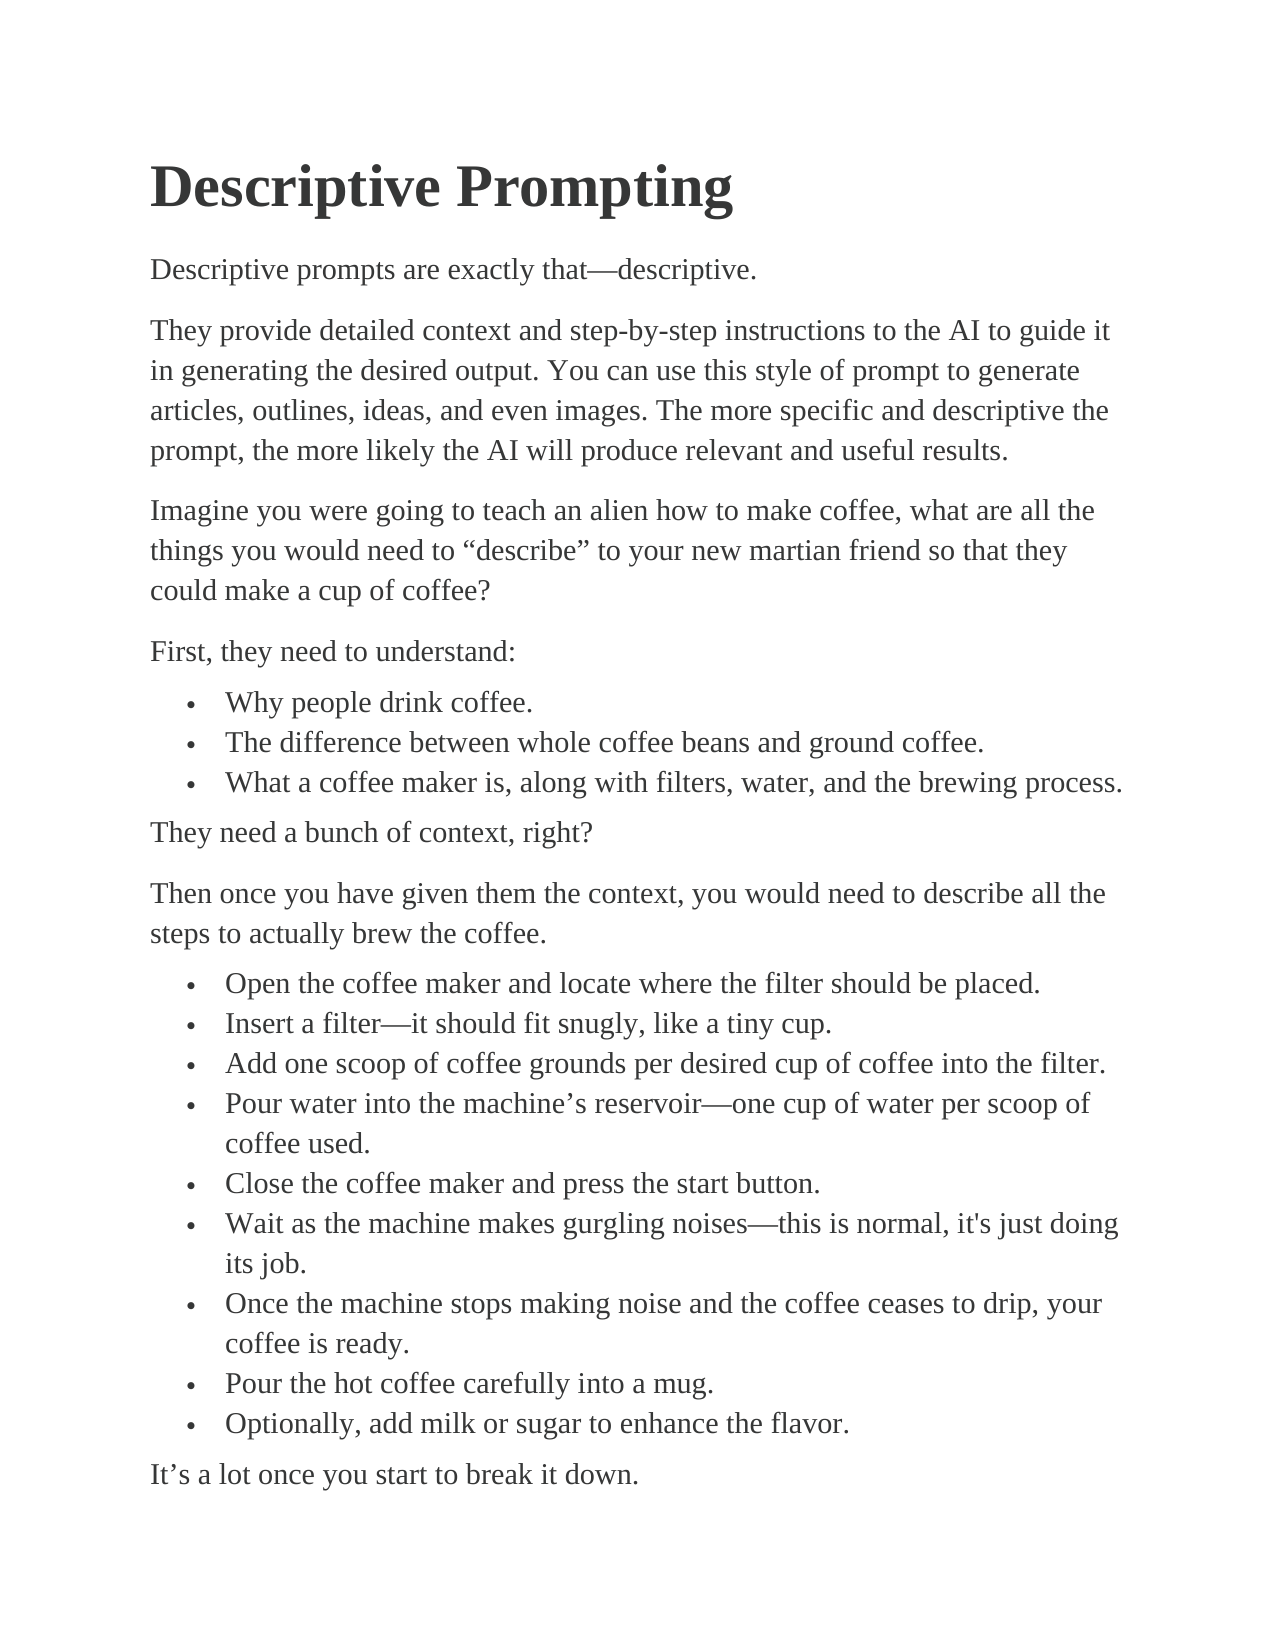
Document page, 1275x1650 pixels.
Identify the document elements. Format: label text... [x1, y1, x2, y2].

list What a coffee maker is, along with filters, water, and the brewing process. [187, 758, 1125, 798]
list Once the machine stops making noise and the coffee ceases to drip, your coffee is ready. [187, 1280, 1125, 1360]
list Add one scoop of coffee grounds per desired cup of coffee into the filter. [187, 1040, 1125, 1080]
subtitle Descriptive Prompting [150, 150, 1125, 219]
text First, they need to understand: [150, 628, 1125, 668]
list Optionally, add milk or sugar to enhance the flavor. [187, 1400, 1125, 1440]
list The difference between whole coffee beans and ground coffee. [187, 718, 1125, 758]
text Imagine you were going to teach an alien how to make coffee, what are all the things you would need to “describe” to your new martian friend so that they could make a cup of coffee? [150, 487, 1125, 607]
text Descriptive prompts are exactly that—descriptive. [150, 246, 1125, 286]
list Pour the hot coffee carefully into a mug. [187, 1360, 1125, 1400]
text They provide detailed context and step-by-step instructions to the AI to guide it in generating the desired output. You can use this style of prompt to generate articles, outlines, ideas, and even images. The more specific and descriptive the prompt, the more likely the AI will produce relevant and useful results. [150, 306, 1125, 466]
list Pour water into the machine’s reservoir—one cup of water per scoop of coffee used. [187, 1080, 1125, 1160]
list Wait as the machine makes gurgling noises—this is normal, it's just doing its job. [187, 1200, 1125, 1280]
text Then once you have given them the context, you would need to describe all the steps to actually brew the coffee. [150, 870, 1125, 950]
list Open the coffee maker and locate where the filter should be placed. [187, 960, 1125, 1000]
list Insert a filter—it should fit snugly, like a tiny cup. [187, 1000, 1125, 1040]
text They need a bunch of context, right? [150, 809, 1125, 849]
text It’s a lot once you start to break it down. [150, 1451, 1125, 1491]
list Why people drink coffee. [187, 678, 1125, 718]
list Close the coffee maker and press the start button. [187, 1160, 1125, 1200]
